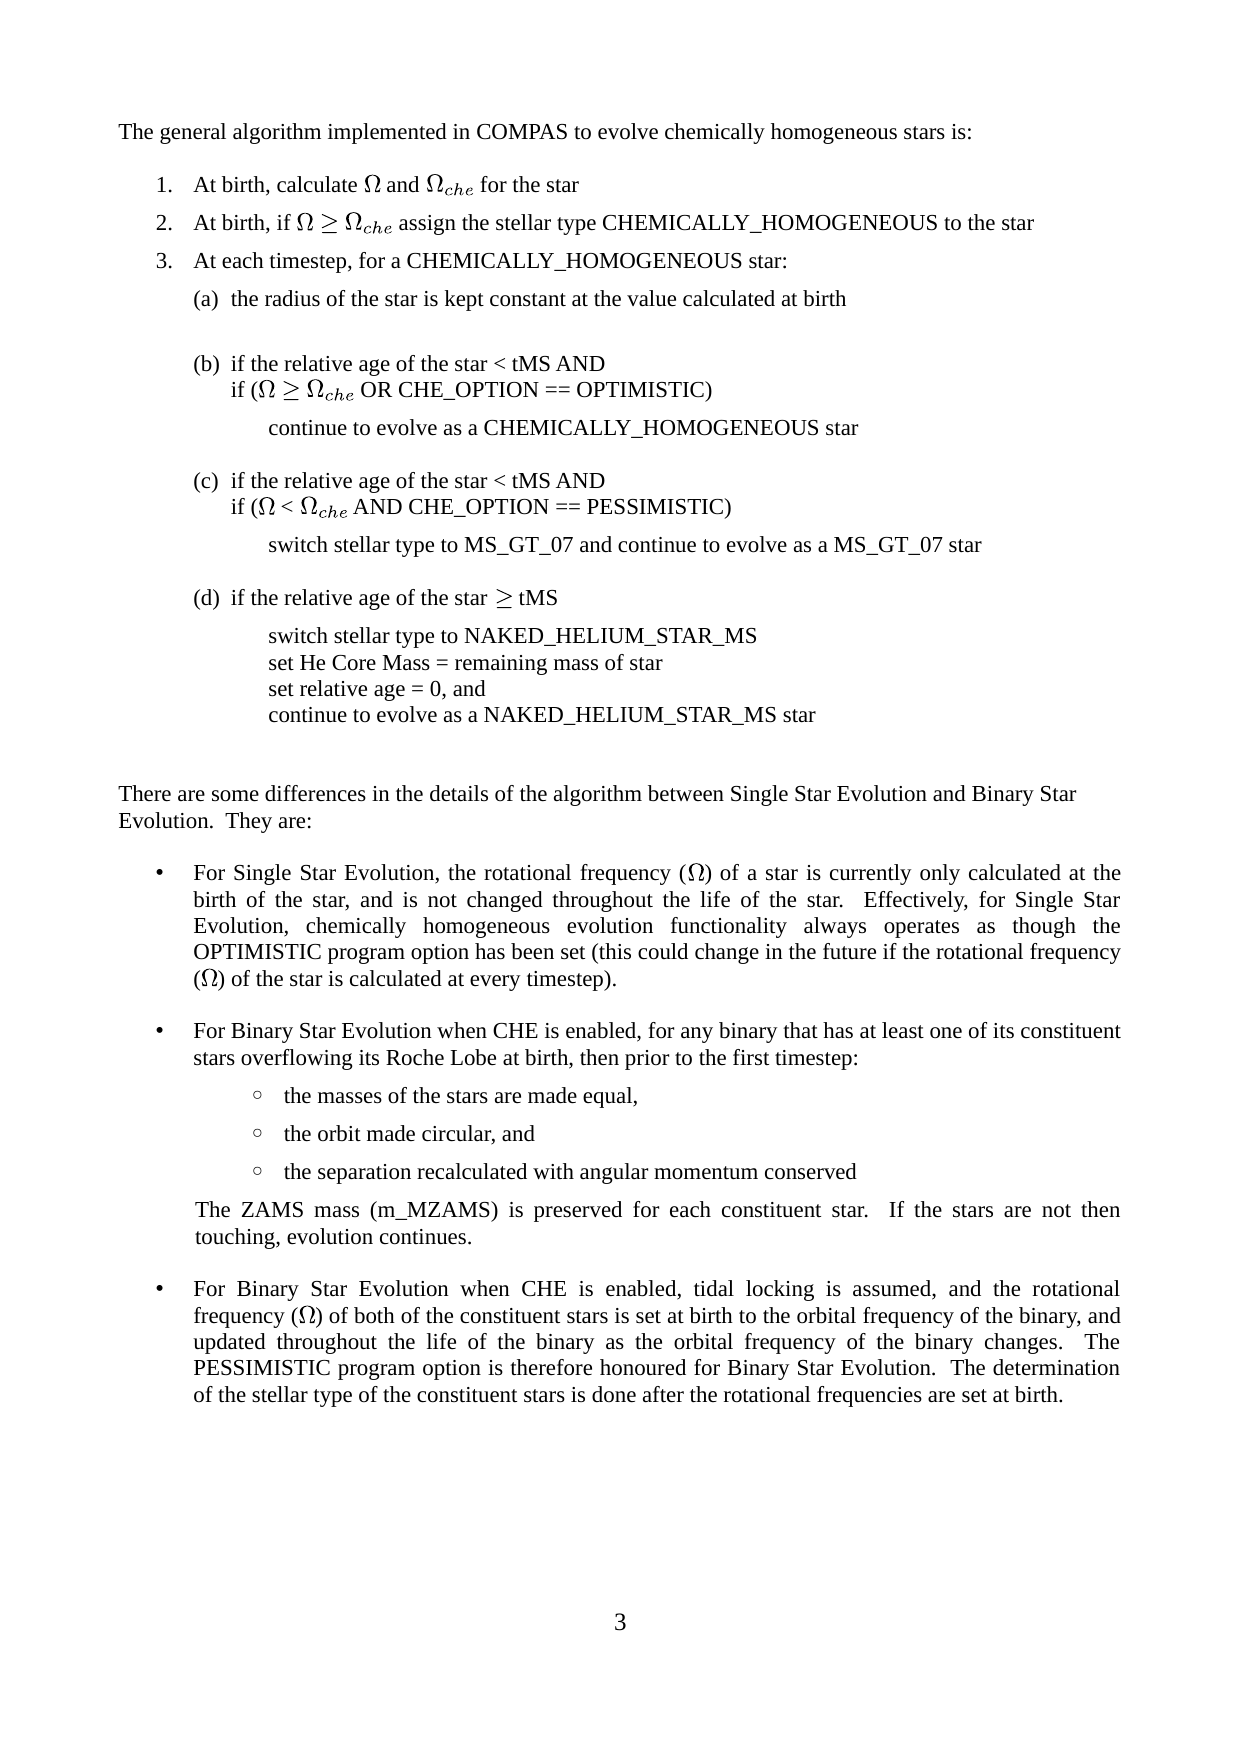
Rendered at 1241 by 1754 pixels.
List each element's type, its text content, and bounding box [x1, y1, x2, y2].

list the masses of the stars are made equal, [248, 1082, 1122, 1108]
list The ZAMS mass (m_MZAMS) is preserved for each constituent star. If the stars are not then touching, evolution continues. [159, 1196, 1122, 1249]
list set He Core Mass = remaining mass of star [231, 648, 1122, 675]
text The general algorithm implemented in COMPAS to evolve chemically homogeneous stars is: [118, 118, 1122, 144]
list if ( OR CHE_OPTION == OPTIMISTIC) [193, 376, 1122, 402]
list if ( < AND CHE_OPTION == PESSIMISTIC) [193, 493, 1122, 519]
list switch stellar type to MS_GT_07 and continue to evolve as a MS_GT_07 star [231, 531, 1122, 558]
list if the relative age of the star < tMS AND [193, 467, 1122, 493]
list the separation recalculated with angular momentum conserved [248, 1158, 1122, 1184]
list For Binary Star Evolution when CHE is enabled, for any binary that has at least one of its constituent stars overflowing its Roche Lobe at birth, then prior to the first timestep: [156, 1017, 1122, 1070]
list if the relative age of the star < tMS AND [193, 350, 1122, 376]
list the radius of the star is kept constant at the value calculated at birth [193, 285, 1122, 312]
list continue to evolve as a CHEMICALLY_HOMOGENEOUS star [231, 414, 1122, 441]
list the orbit made circular, and [248, 1120, 1122, 1146]
list At birth, calculate and for the star [156, 171, 1122, 197]
list set relative age = 0, and [231, 675, 1122, 701]
list continue to evolve as a NAKED_HELIUM_STAR_MS star [231, 701, 1122, 728]
list At each timestep, for a CHEMICALLY_HOMOGENEOUS star: [156, 247, 1122, 273]
list For Binary Star Evolution when CHE is enabled, tidal locking is assumed, and the rotational frequency () of both of the constituent stars is set at birth to the orbital frequency of the binary, and updated throughout the life of the binary as the orbital frequency of the binary changes. The PESSIMISTIC program option is therefore honoured for Binary Star Evolution. The determination of the stellar type of the constituent stars is done after the rotational frequencies are set at birth. [156, 1275, 1122, 1407]
list if the relative age of the star tMS [193, 584, 1122, 610]
list For Single Star Evolution, the rotational frequency () of a star is currently only calculated at the birth of the star, and is not changed throughout the life of the star. Effectively, for Single Star Evolution, chemically homogeneous evolution functionality always operates as though the OPTIMISTIC program option has been set (this could change in the future if the rotational frequency () of the star is calculated at every timestep). [156, 859, 1122, 991]
list At birth, if assign the stellar type CHEMICALLY_HOMOGENEOUS to the star [156, 209, 1122, 235]
text There are some differences in the details of the algorithm between Single Star Evolution and Binary Star Evolution. They are: [118, 780, 1122, 833]
list switch stellar type to NAKED_HELIUM_STAR_MS [231, 622, 1122, 648]
